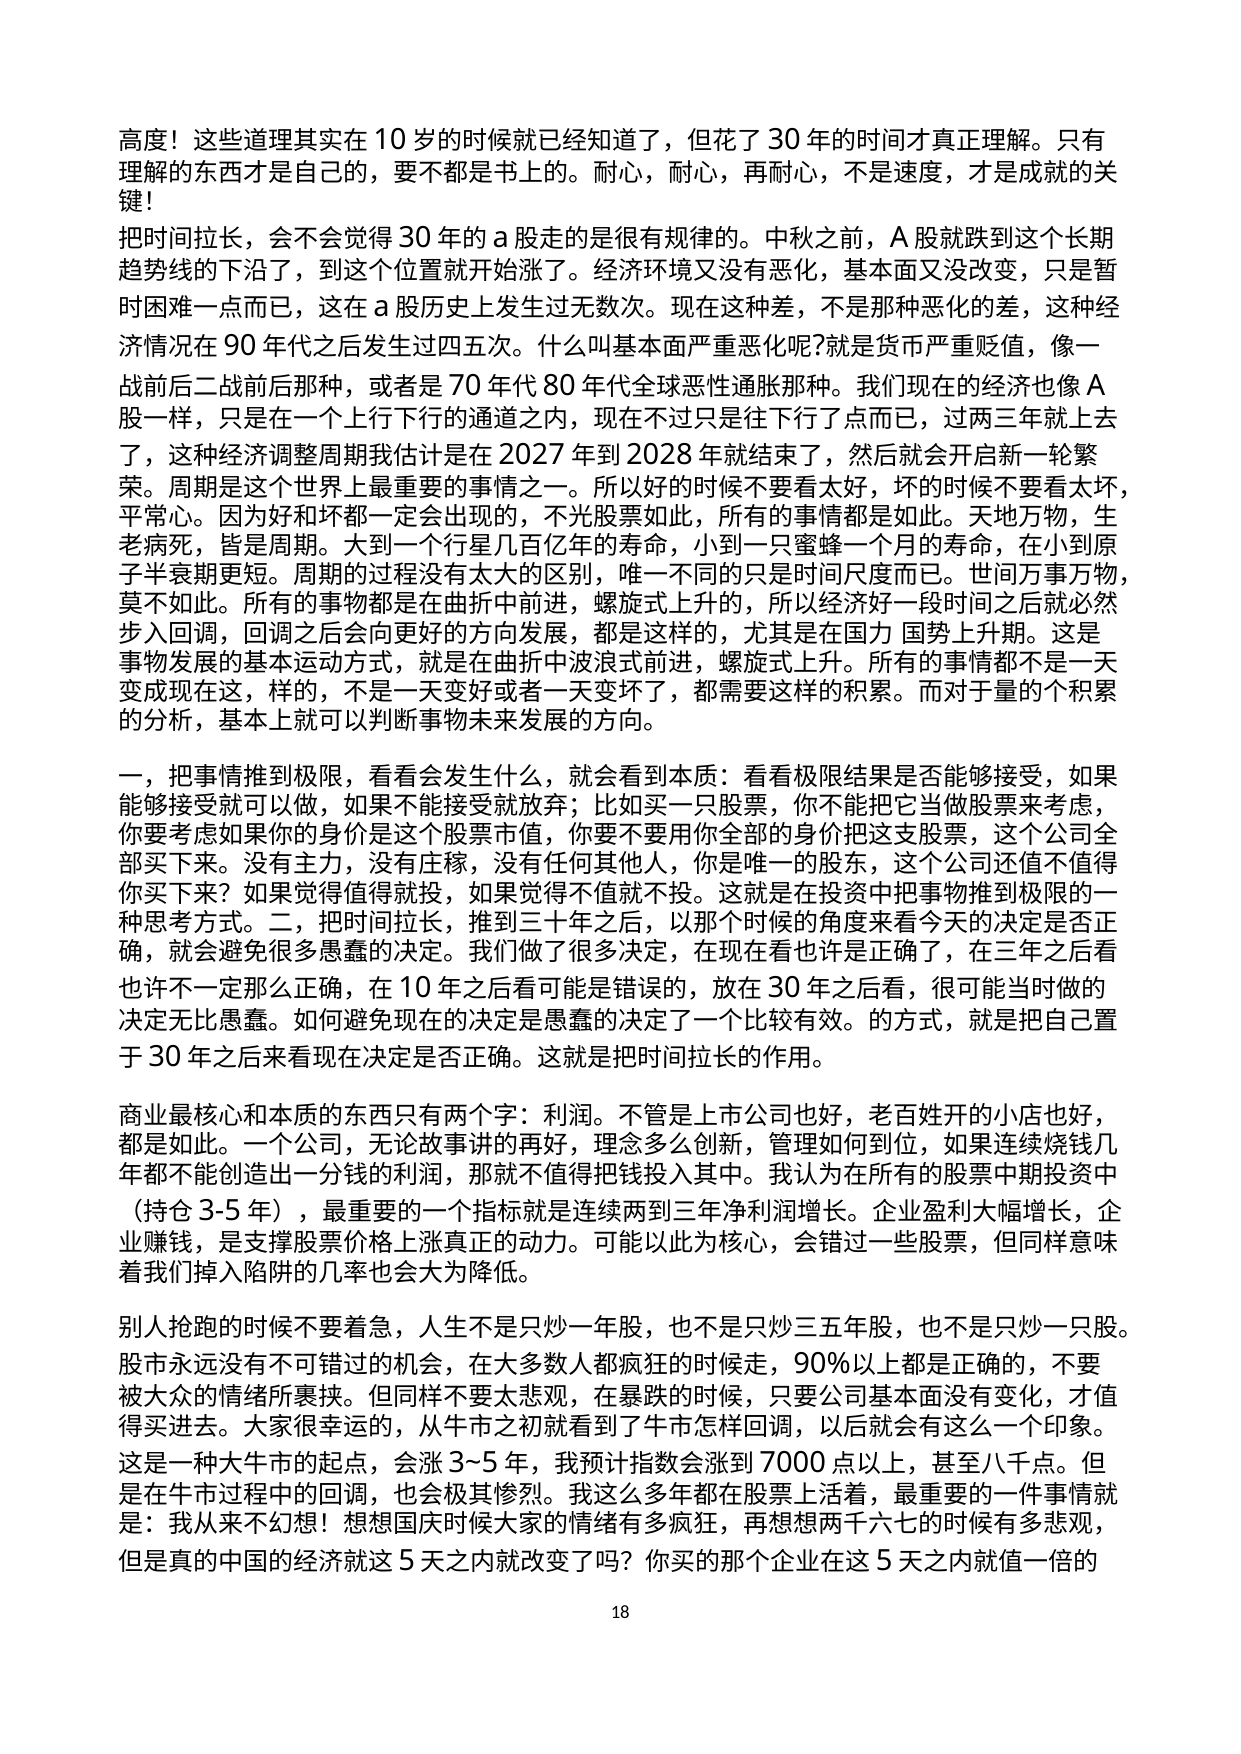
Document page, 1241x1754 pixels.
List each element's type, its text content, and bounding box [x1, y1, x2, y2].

text 别人抢跑的时候不要着急，人生不是只炒一年股，也不是只炒三五年股，也不是只炒一只股。股市永远没有不可错过的机会，在大多数人都疯狂的时候走，90%以上都是正确的，不要被大众的情绪所裹挟。但同样不要太悲观，在暴跌的时候，只要公司基本面没有变化，才值得买进去。大家很幸运的，从牛市之初就看到了牛市怎样回调，以后就会有这么一个印象。这是一种大牛市的起点，会涨3~5年，我预计指数会涨到7000点以上，甚至八千点。但是在牛市过程中的回调，也会极其惨烈。我这么多年都在股票上活着，最重要的一件事情就是：我从来不幻想！想想国庆时候大家的情绪有多疯狂，再想想两千六七的时候有多悲观，但是真的中国的经济就这5天之内就改变了吗？你买的那个企业在这5天之内就值一倍的钱了吗？不是这样的。短期来看，赚钱比我多，比我快的人太多了，我能做的是从长久来看，每两三年赚一倍，然后稳定的赚钱。短期的市场很难预料，有的时候卖早点，有的时候卖晚点，这些我觉得都是正常的。市场没有不可错过的机会，尤其在股市上更是如此，钱是赚不完的，但是会亏完。我能做的 是让资金长期的稳定的往上增长。我会永远把风险放在第1位，然后赚钱放在第2位，然后长期在这个市场上活下去，就是暴利。大部分人在股票上都是亏钱的，大家看看周围就知道了，因为股票还是群众基础很广泛的一件事，真正在股票上赚钱的人很少很少，没几个。所以大家看的大部分人都怎么做，就跟他们相反的干就行了。咱又不炒一年股，又不是只做一只股票，未来30年都要在a股上一直投资的，所以眼光看的长一些。而且如果这是一轮真正的牛市，绝对不会只涨几天的，这只是牛市的开始，以后机会会有很多；那如果这只是一轮暴力的反弹，那最终还是会跌下去的，也没有什么可焦虑的，下面买的机会也还是会有很多；好的时候不要看得太好，坏的时候不要看得太坏，平常心！ [118, 1314, 1122, 1578]
text 一，把事情推到极限，看看会发生什么，就会看到本质：看看极限结果是否能够接受，如果能够接受就可以做，如果不能接受就放弃；比如买一只股票，你不能把它当做股票来考虑，你要考虑如果你的身价是这个股票市值，你要不要用你全部的身价把这支股票，这个公司全部买下来。没有主力，没有庄稼，没有任何其他人，你是唯一的股东，这个公司还值不值得你买下来？如果觉得值得就投，如果觉得不值就不投。这就是在投资中把事物推到极限的一种思考方式。二，把时间拉长，推到三十年之后，以那个时候的角度来看今天的决定是否正确，就会避免很多愚蠢的决定。我们做了很多决定，在现在看也许是正确了，在三年之后看也许不一定那么正确，在10年之后看可能是错误的，放在30年之后看，很可能当时做的决定无比愚蠢。如何避免现在的决定是愚蠢的决定了一个比较有效。的方式，就是把自己置于30年之后来看现在决定是否正确。这就是把时间拉长的作用。 [118, 762, 1122, 1075]
text 把时间拉长，会不会觉得30年的a股走的是很有规律的。中秋之前，A股就跌到这个长期趋势线的下沿了，到这个位置就开始涨了。经济环境又没有恶化，基本面又没改变，只是暂时困难一点而已，这在a股历史上发生过无数次。现在这种差，不是那种恶化的差，这种经济情况在90年代之后发生过四五次。什么叫基本面严重恶化呢?就是货币严重贬值，像一战前后二战前后那种，或者是70年代80年代全球恶性通胀那种。我们现在的经济也像A股一样，只是在一个上行下行的通道之内，现在不过只是往下行了点而已，过两三年就上去了，这种经济调整周期我估计是在2027年到2028年就结束了，然后就会开启新一轮繁荣。周期是这个世界上最重要的事情之一。所以好的时候不要看太好，坏的时候不要看太坏，平常心。因为好和坏都一定会出现的，不光股票如此，所有的事情都是如此。天地万物，生老病死，皆是周期。大到一个行星几百亿年的寿命，小到一只蜜蜂一个月的寿命，在小到原子半衰期更短。周期的过程没有太大的区别，唯一不同的只是时间尺度而已。世间万事万物，莫不如此。所有的事物都是在曲折中前进，螺旋式上升的，所以经济好一段时间之后就必然步入回调，回调之后会向更好的方向发展，都是这样的，尤其是在国力 国势上升期。这是事物发展的基本运动方式，就是在曲折中波浪式前进，螺旋式上升。所有的事情都不是一天变成现在这，样的，不是一天变好或者一天变坏了，都需要这样的积累。而对于量的个积累的分析，基本上就可以判断事物未来发展的方向。 [118, 216, 1122, 735]
text 商业最核心和本质的东西只有两个字：利润。不管是上市公司也好，老百姓开的小店也好，都是如此。一个公司，无论故事讲的再好，理念多么创新，管理如何到位，如果连续烧钱几年都不能创造出一分钱的利润，那就不值得把钱投入其中。我认为在所有的股票中期投资中（持仓3-5年），最重要的一个指标就是连续两到三年净利润增长。企业盈利大幅增长，企业赚钱，是支撑股票价格上涨真正的动力。可能以此为核心，会错过一些股票，但同样意味着我们掉入陷阱的几率也会大为降低。 [118, 1101, 1122, 1287]
text 高度！这些道理其实在10岁的时候就已经知道了，但花了30年的时间才真正理解。只有理解的东西才是自己的，要不都是书上的。耐心，耐心，再耐心，不是速度，才是成就的关键！ [118, 118, 1122, 216]
